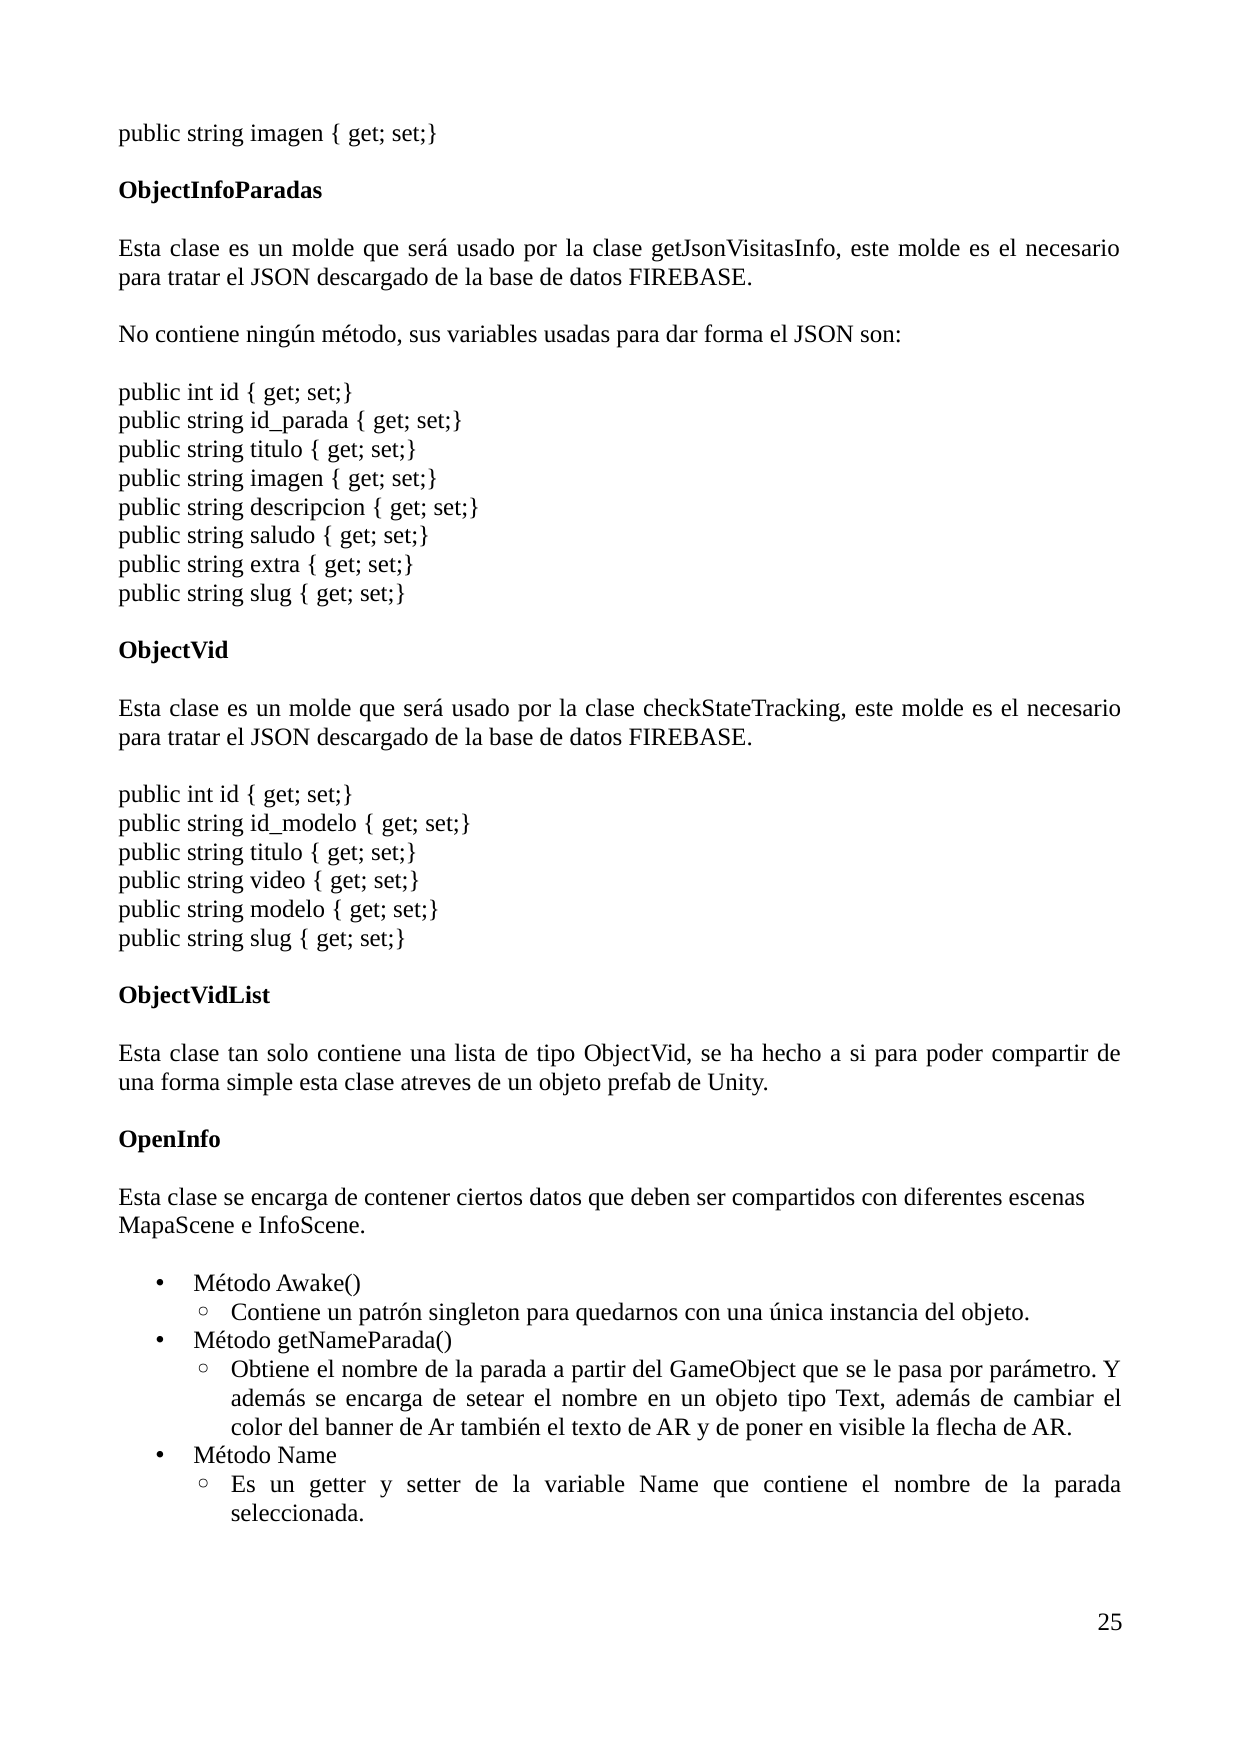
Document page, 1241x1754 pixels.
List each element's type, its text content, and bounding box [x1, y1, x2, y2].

text public string id_parada { get; set;} [118, 406, 1122, 434]
text MapaScene e InfoScene. [118, 1211, 1122, 1239]
list Es un getter y setter de la variable Name que contiene el nombre de la parada seleccionada. [193, 1469, 1122, 1527]
list Método getNameParada() [156, 1326, 1122, 1354]
text public string slug { get; set;} [118, 923, 1122, 952]
text public string extra { get; set;} [118, 549, 1122, 578]
text public string slug { get; set;} [118, 578, 1122, 607]
text public int id { get; set;} [118, 779, 1122, 808]
list Contiene un patrón singleton para quedarnos con una única instancia del objeto. [193, 1297, 1122, 1326]
list Método Name [156, 1441, 1122, 1469]
text Esta clase es un molde que será usado por la clase checkStateTracking, este molde es el necesario para tratar el JSON descargado de la base de datos FIREBASE. [118, 693, 1122, 751]
text Esta clase es un molde que será usado por la clase getJsonVisitasInfo, este molde es el necesario para tratar el JSON descargado de la base de datos FIREBASE. [118, 233, 1122, 291]
text public string descripcion { get; set;} [118, 492, 1122, 521]
text public string titulo { get; set;} [118, 434, 1122, 463]
text Esta clase se encarga de contener ciertos datos que deben ser compartidos con diferentes escenas [118, 1182, 1122, 1211]
text ObjectVidList [118, 981, 1122, 1009]
text ObjectInfoParadas [118, 176, 1122, 204]
text public int id { get; set;} [118, 377, 1122, 406]
text Esta clase tan solo contiene una lista de tipo ObjectVid, se ha hecho a si para poder compartir de una forma simple esta clase atreves de un objeto prefab de Unity. [118, 1038, 1122, 1096]
text public string imagen { get; set;} [118, 118, 1122, 147]
text public string titulo { get; set;} [118, 837, 1122, 866]
text public string saludo { get; set;} [118, 521, 1122, 549]
list Obtiene el nombre de la parada a partir del GameObject que se le pasa por parámetro. Y además se encarga de setear el nombre en un objeto tipo Text, además de cambiar el color del banner de Ar también el texto de AR y de poner en visible la flecha de AR. [193, 1354, 1122, 1441]
text public string imagen { get; set;} [118, 463, 1122, 492]
text public string modelo { get; set;} [118, 894, 1122, 923]
text No contiene ningún método, sus variables usadas para dar forma el JSON son: [118, 319, 1122, 348]
text OpenInfo [118, 1124, 1122, 1153]
list Método Awake() [156, 1268, 1122, 1297]
text public string id_modelo { get; set;} [118, 808, 1122, 837]
text ObjectVid [118, 636, 1122, 664]
text public string video { get; set;} [118, 866, 1122, 894]
